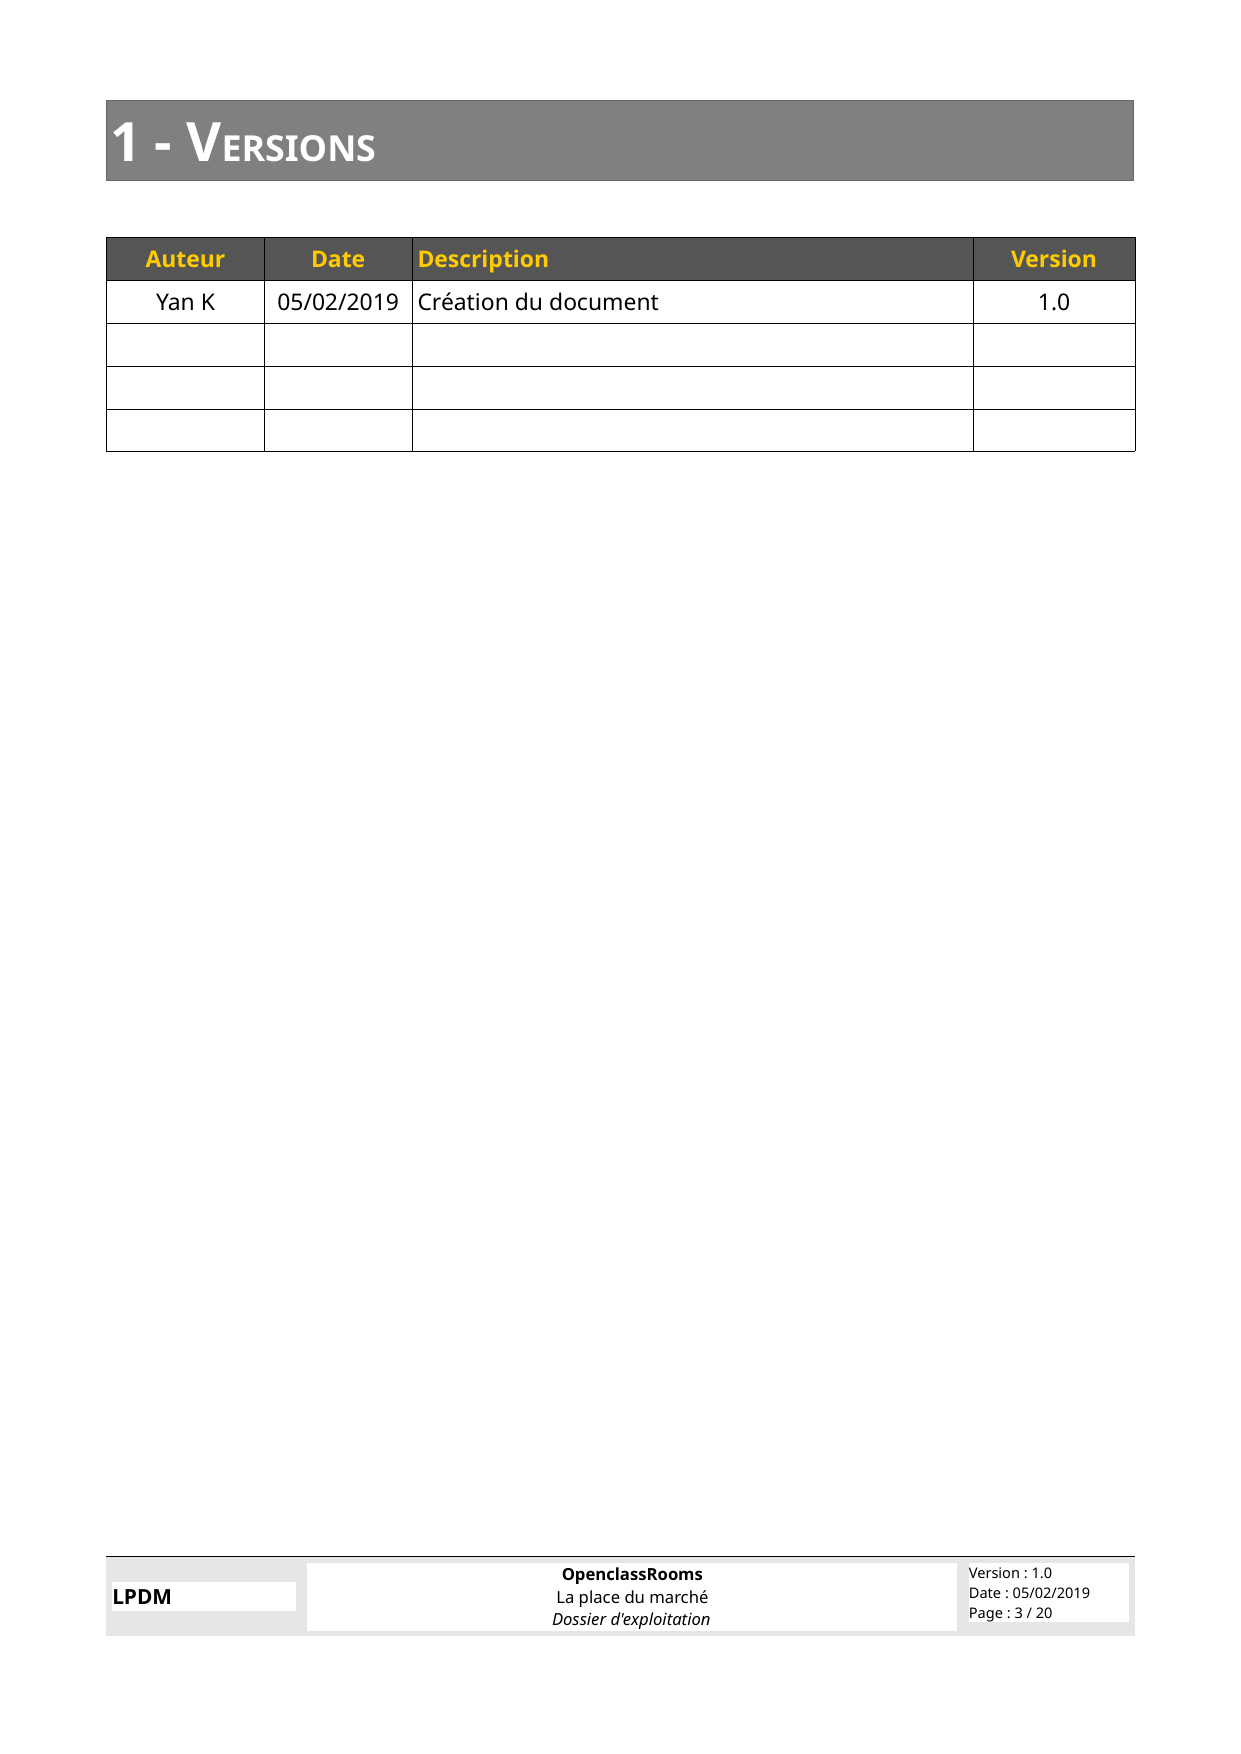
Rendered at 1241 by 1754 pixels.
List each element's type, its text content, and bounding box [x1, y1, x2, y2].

table_cell [413, 410, 973, 451]
table_cell [974, 324, 1135, 366]
table_cell [107, 410, 264, 451]
table_header Date [265, 238, 412, 280]
table_cell [265, 367, 412, 408]
table_cell Yan K [107, 281, 264, 323]
table_cell [265, 324, 412, 366]
table_cell Création du document [413, 281, 973, 323]
table_cell [413, 324, 973, 366]
table_header Version [974, 238, 1135, 280]
table_cell 05/02/2019 [265, 281, 412, 323]
table_cell [413, 367, 973, 408]
subtitle Versions [107, 101, 1133, 180]
table_cell [107, 367, 264, 408]
table_cell [107, 324, 264, 366]
table_header Description [413, 238, 973, 280]
table_cell [974, 410, 1135, 451]
table_header Auteur [107, 238, 264, 280]
table_cell [265, 410, 412, 451]
table_cell [974, 367, 1135, 408]
table_cell 1.0 [974, 281, 1135, 323]
